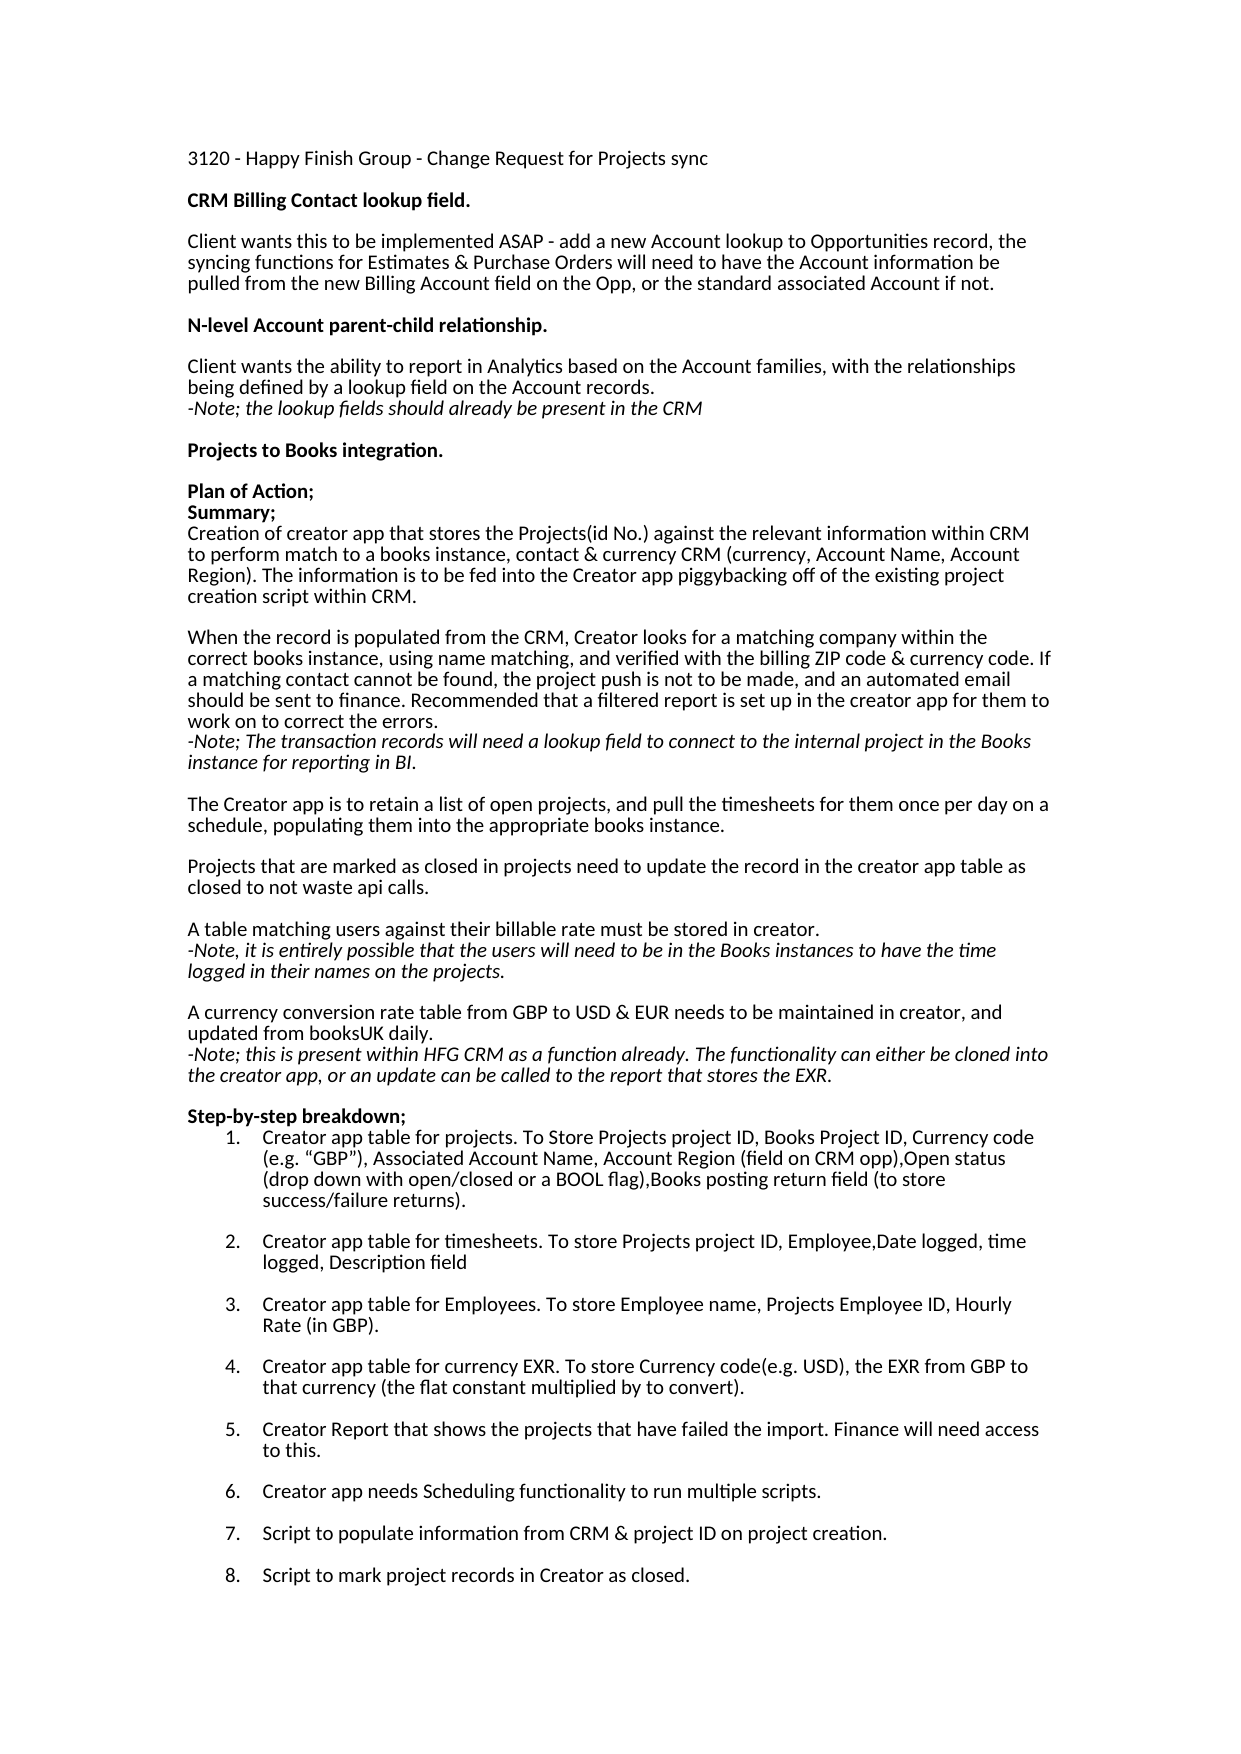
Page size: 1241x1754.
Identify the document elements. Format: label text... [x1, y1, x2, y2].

text -Note; The transaction records will need a lookup field to connect to the internal project in the Books instance for reporting in BI. [187, 733, 1053, 775]
text A table matching users against their billable rate must be stored in creator. [187, 921, 1053, 942]
text When the record is populated from the CRM, Creator looks for a matching company within the correct books instance, using name matching, and verified with the billing ZIP code & currency code. If a matching contact cannot be found, the project push is not to be made, and an automated email should be sent to finance. Recommended that a filtered report is set up in the creator app for them to work on to correct the errors. [187, 629, 1053, 733]
list Creator app table for projects. To Store Projects project ID, Books Project ID, Currency code (e.g. “GBP”), Associated Account Name, Account Region (field on CRM opp),Open status (drop down with open/closed or a BOOL flag),Books posting return field (to store success/failure returns). [225, 1129, 1053, 1212]
list Creator app needs Scheduling functionality to run multiple scripts. [225, 1483, 1053, 1504]
text Summary; [187, 504, 1053, 525]
text 3120 - Happy Finish Group - Change Request for Projects sync [187, 150, 1053, 171]
text -Note, it is entirely possible that the users will need to be in the Books instances to have the time logged in their names on the projects. [187, 942, 1053, 983]
text CRM Billing Contact lookup field. [187, 192, 1053, 212]
text A currency conversion rate table from GBP to USD & EUR needs to be maintained in creator, and updated from booksUK daily. [187, 1004, 1053, 1046]
text Plan of Action; [187, 483, 1053, 504]
text Projects that are marked as closed in projects need to update the record in the creator app table as closed to not waste api calls. [187, 858, 1053, 900]
list Script to populate information from CRM & project ID on project creation. [225, 1525, 1053, 1546]
text Projects to Books integration. [187, 442, 1053, 462]
text Client wants this to be implemented ASAP - add a new Account lookup to Opportunities record, the syncing functions for Estimates & Purchase Orders will need to have the Account information be pulled from the new Billing Account field on the Opp, or the standard associated Account if not. [187, 233, 1053, 296]
text The Creator app is to retain a list of open projects, and pull the timesheets for them once per day on a schedule, populating them into the appropriate books instance. [187, 796, 1053, 837]
text Client wants the ability to report in Analytics based on the Account families, with the relationships being defined by a lookup field on the Account records. [187, 358, 1053, 400]
text -Note; the lookup fields should already be present in the CRM [187, 400, 1053, 421]
list Creator Report that shows the projects that have failed the import. Finance will need access to this. [225, 1421, 1053, 1462]
text Step-by-step breakdown; [187, 1108, 1053, 1129]
list Script to mark project records in Creator as closed. [225, 1567, 1053, 1587]
list Creator app table for timesheets. To store Projects project ID, Employee,Date logged, time logged, Description field [225, 1233, 1053, 1275]
list Creator app table for Employees. To store Employee name, Projects Employee ID, Hourly Rate (in GBP). [225, 1296, 1053, 1337]
text Creation of creator app that stores the Projects(id No.) against the relevant information within CRM to perform match to a books instance, contact & currency CRM (currency, Account Name, Account Region). The information is to be fed into the Creator app piggybacking off of the existing project creation script within CRM. [187, 525, 1053, 608]
list Creator app table for currency EXR. To store Currency code(e.g. USD), the EXR from GBP to that currency (the flat constant multiplied by to convert). [225, 1358, 1053, 1400]
text -Note; this is present within HFG CRM as a function already. The functionality can either be cloned into the creator app, or an update can be called to the report that stores the EXR. [187, 1046, 1053, 1087]
text N-level Account parent-child relationship. [187, 317, 1053, 337]
